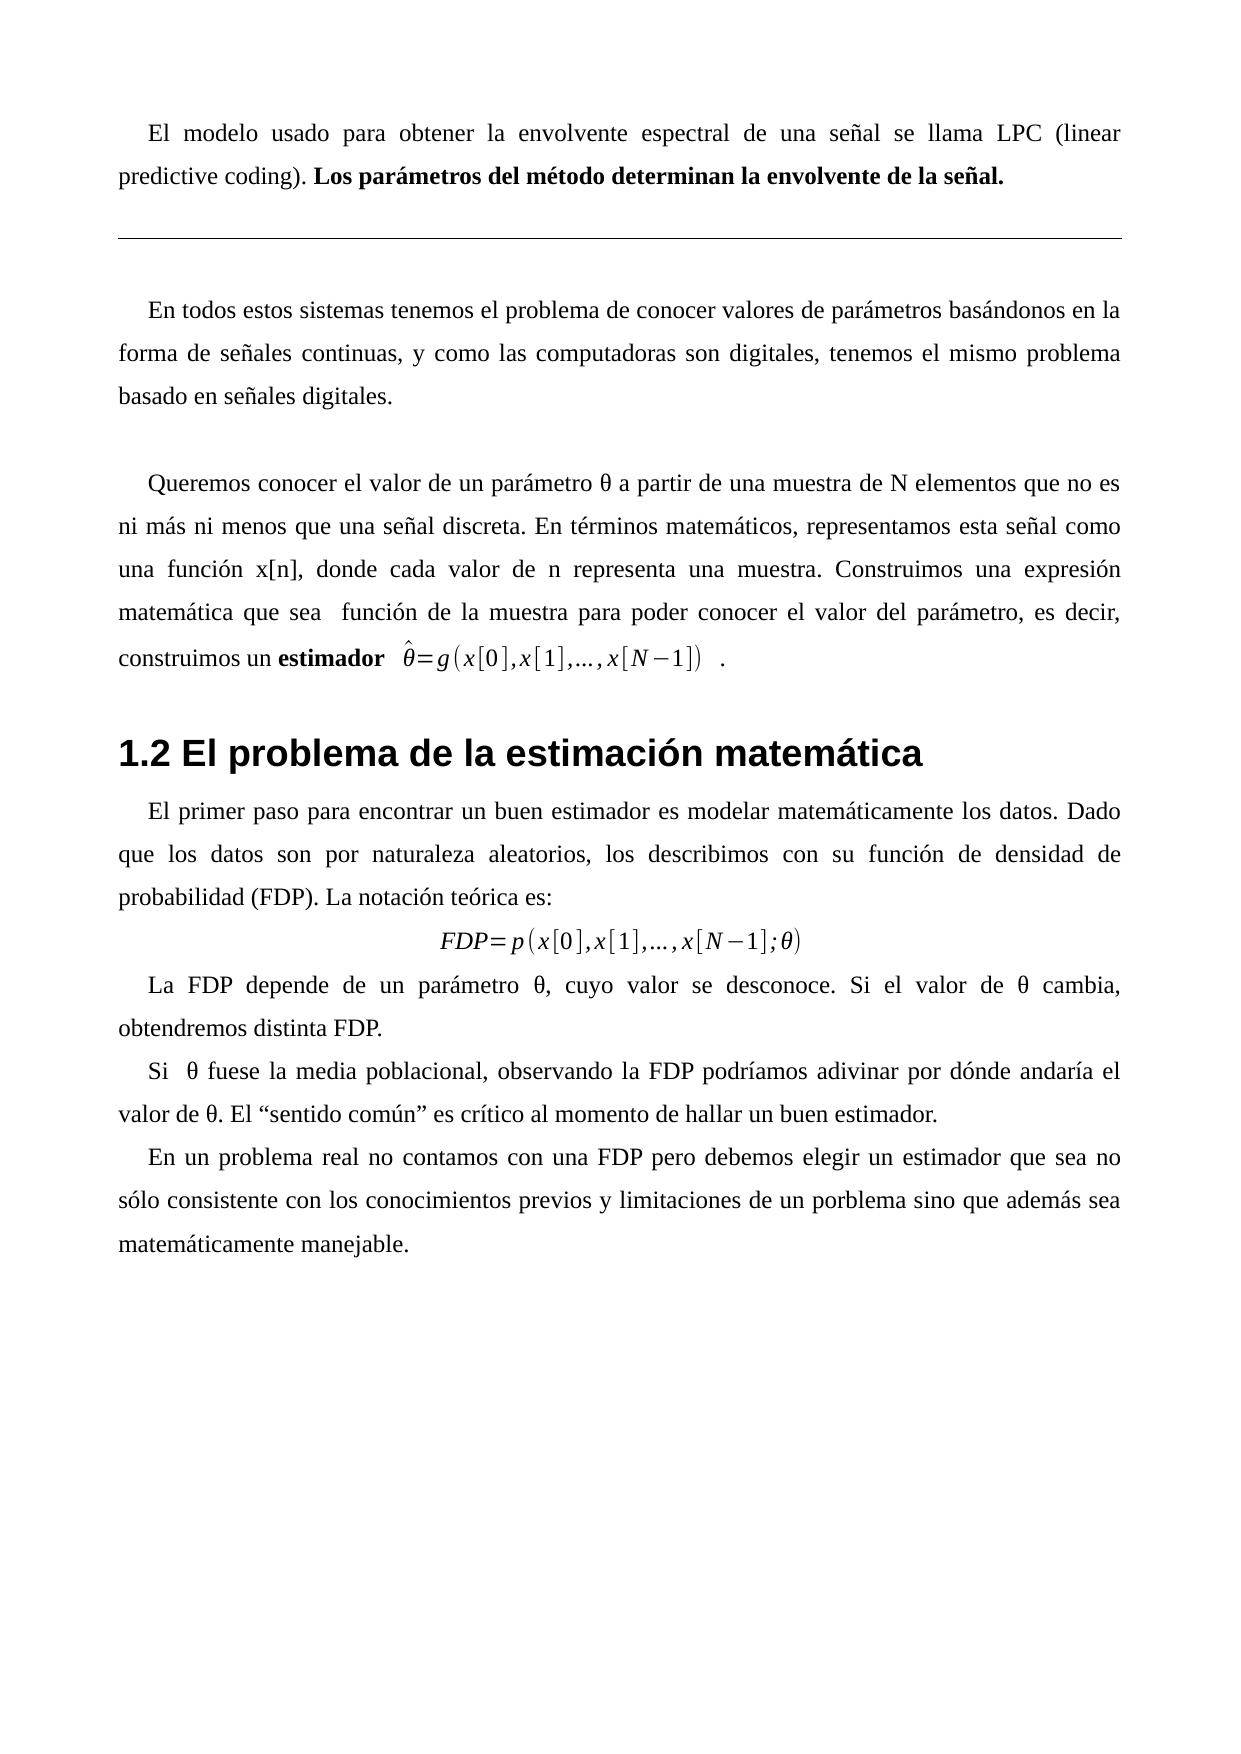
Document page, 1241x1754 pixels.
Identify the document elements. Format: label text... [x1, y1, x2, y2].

text El primer paso para encontrar un buen estimador es modelar matemáticamente los datos. Dado que los datos son por naturaleza aleatorios, los describimos con su función de densidad de probabilidad (FDP). La notación teórica es: [118, 796, 1122, 911]
subtitle 1.2 El problema de la estimación matemática [118, 731, 1122, 774]
text Queremos conocer el valor de un parámetro θ a partir de una muestra de N elementos que no es ni más ni menos que una señal discreta. En términos matemáticos, representamos esta señal como una función x[n], donde cada valor de n representa una muestra. Construimos una expresión matemática que sea función de la muestra para poder conocer el valor del parámetro, es decir, construimos un estimador. [118, 468, 1122, 673]
text El modelo usado para obtener la envolvente espectral de una señal se llama LPC (linear predictive coding). Los parámetros del método determinan la envolvente de la señal. [118, 118, 1122, 190]
text La FDP depende de un parámetro θ, cuyo valor se desconoce. Si el valor de θ cambia, obtendremos distinta FDP. [118, 970, 1122, 1042]
text En un problema real no contamos con una FDP pero debemos elegir un estimador que sea no sólo consistente con los conocimientos previos y limitaciones de un porblema sino que además sea matemáticamente manejable. [118, 1142, 1122, 1257]
text En todos estos sistemas tenemos el problema de conocer valores de parámetros basándonos en la forma de señales continuas, y como las computadoras son digitales, tenemos el mismo problema basado en señales digitales. [118, 295, 1122, 410]
text Si θ fuese la media poblacional, observando la FDP podríamos adivinar por dónde andaría el valor de θ. El “sentido común” es crítico al momento de hallar un buen estimador. [118, 1056, 1122, 1128]
